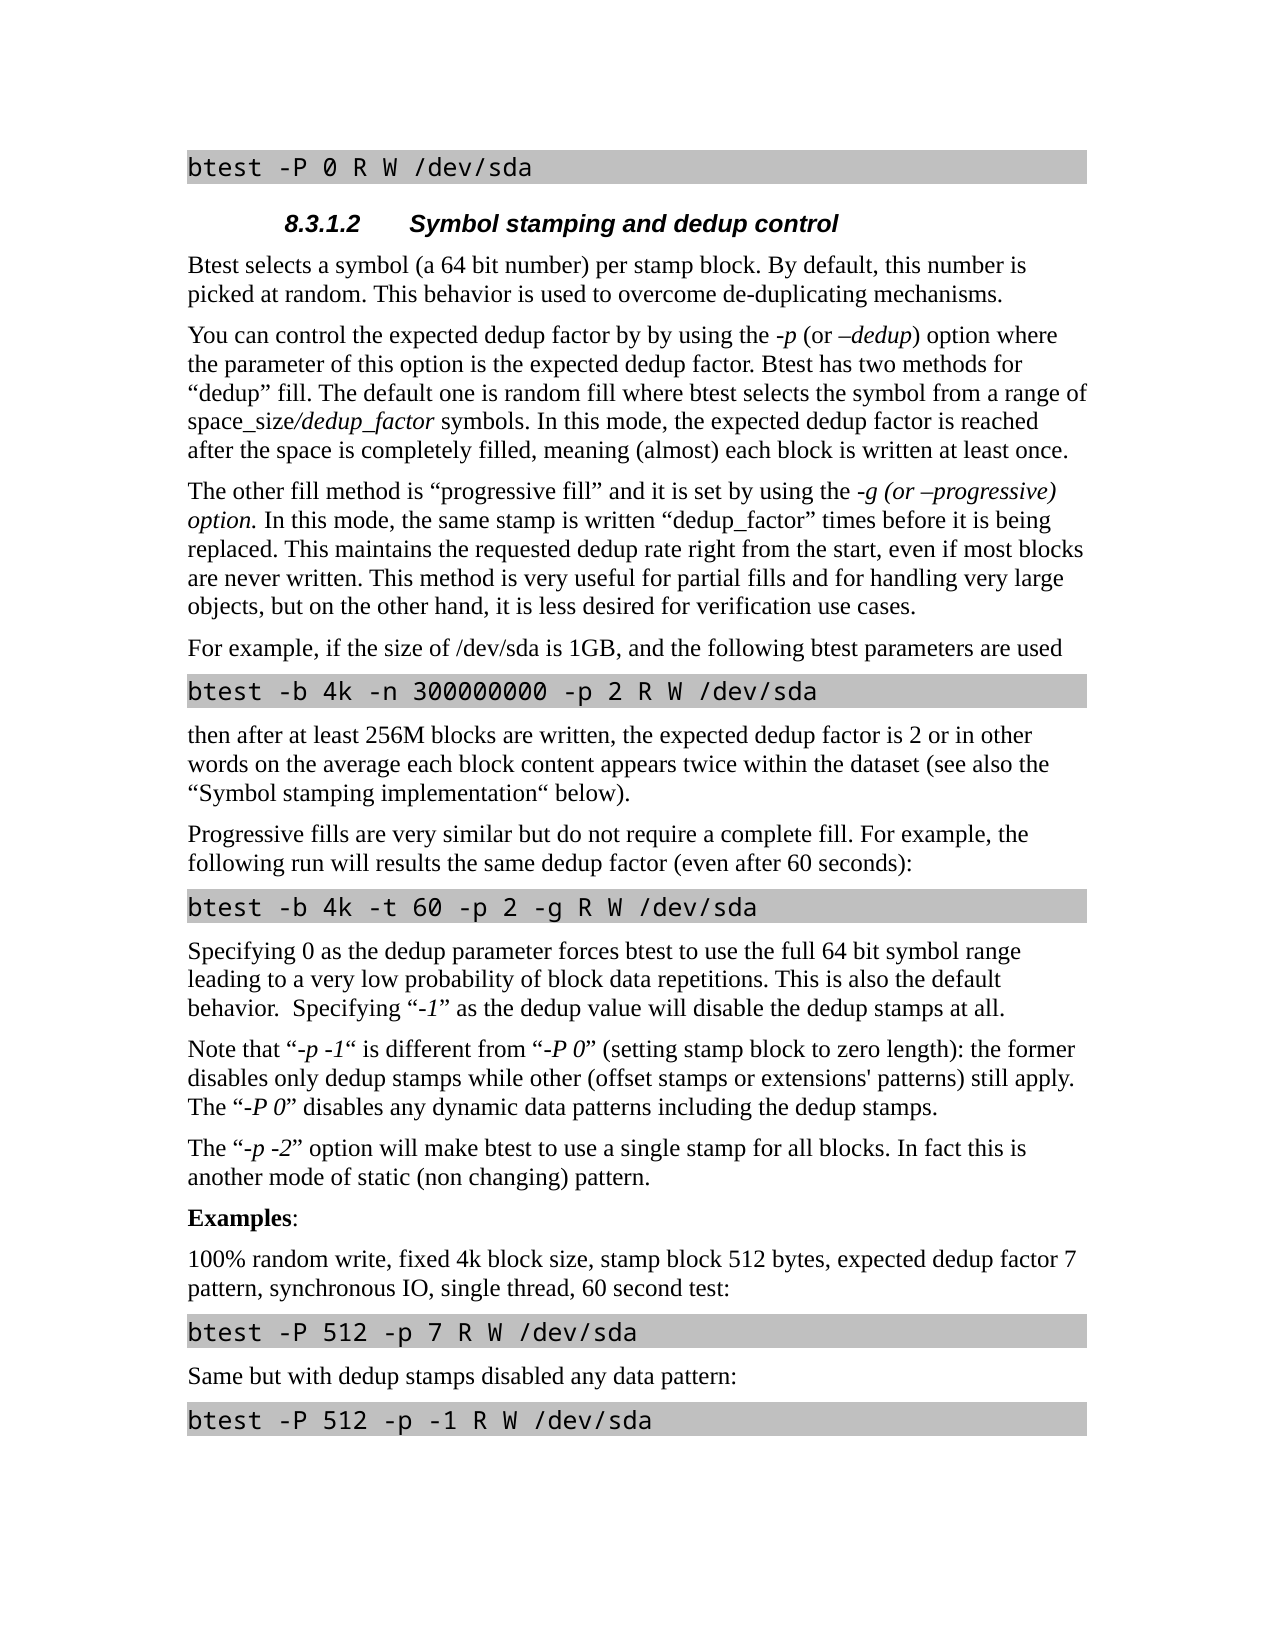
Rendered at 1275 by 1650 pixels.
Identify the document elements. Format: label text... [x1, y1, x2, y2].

text Btest selects a symbol (a 64 bit number) per stamp block. By default, this number is picked at random. This behavior is used to overcome de-duplicating mechanisms. [187, 250, 1087, 308]
text btest -b 4k -t 60 -p 2 -g R W /dev/sda [187, 889, 1087, 923]
text You can control the expected dedup factor by by using the -p (or –dedup) option where the parameter of this option is the expected dedup factor. Btest has two methods for “dedup” fill. The default one is random fill where btest selects the symbol from a range of space_size/dedup_factor symbols. In this mode, the expected dedup factor is reached after the space is completely filled, meaning (almost) each block is written at least once. [187, 320, 1087, 464]
text Examples: [187, 1203, 1087, 1232]
text then after at least 256M blocks are written, the expected dedup factor is 2 or in other words on the average each block content appears twice within the dataset (see also the “Symbol stamping implementation“ below). [187, 720, 1087, 807]
text Same but with dedup stamps disabled any data pattern: [187, 1361, 1087, 1390]
text btest -P 0 R W /dev/sda [187, 150, 1087, 184]
text Note that “-p -1“ is different from “-P 0” (setting stamp block to zero length): the former disables only dedup stamps while other (offset stamps or extensions' patterns) still apply. The “-P 0” disables any dynamic data patterns including the dedup stamps. [187, 1034, 1087, 1121]
text The “-p -2” option will make btest to use a single stamp for all blocks. In fact this is another mode of static (non changing) pattern. [187, 1133, 1087, 1191]
text btest -P 512 -p -1 R W /dev/sda [187, 1402, 1087, 1436]
text Progressive fills are very similar but do not require a complete fill. For example, the following run will results the same dedup factor (even after 60 seconds): [187, 819, 1087, 877]
text 100% random write, fixed 4k block size, stamp block 512 bytes, expected dedup factor 7 pattern, synchronous IO, single thread, 60 second test: [187, 1244, 1087, 1302]
text Specifying 0 as the dedup parameter forces btest to use the full 64 bit symbol range leading to a very low probability of block data repetitions. This is also the default behavior. Specifying “-1” as the dedup value will disable the dedup stamps at all. [187, 936, 1087, 1022]
text The other fill method is “progressive fill” and it is set by using the -g (or –progressive) option. In this mode, the same stamp is written “dedup_factor” times before it is being replaced. This maintains the requested dedup rate right from the start, even if most blocks are never written. This method is very useful for partial fills and for handling very large objects, but on the other hand, it is less desired for verification use cases. [187, 476, 1087, 620]
text btest -b 4k -n 300000000 -p 2 R W /dev/sda [187, 674, 1087, 708]
subtitle Symbol stamping and dedup control [232, 209, 1087, 238]
text For example, if the size of /dev/sda is 1GB, and the following btest parameters are used [187, 633, 1087, 661]
text btest -P 512 -p 7 R W /dev/sda [187, 1314, 1087, 1348]
